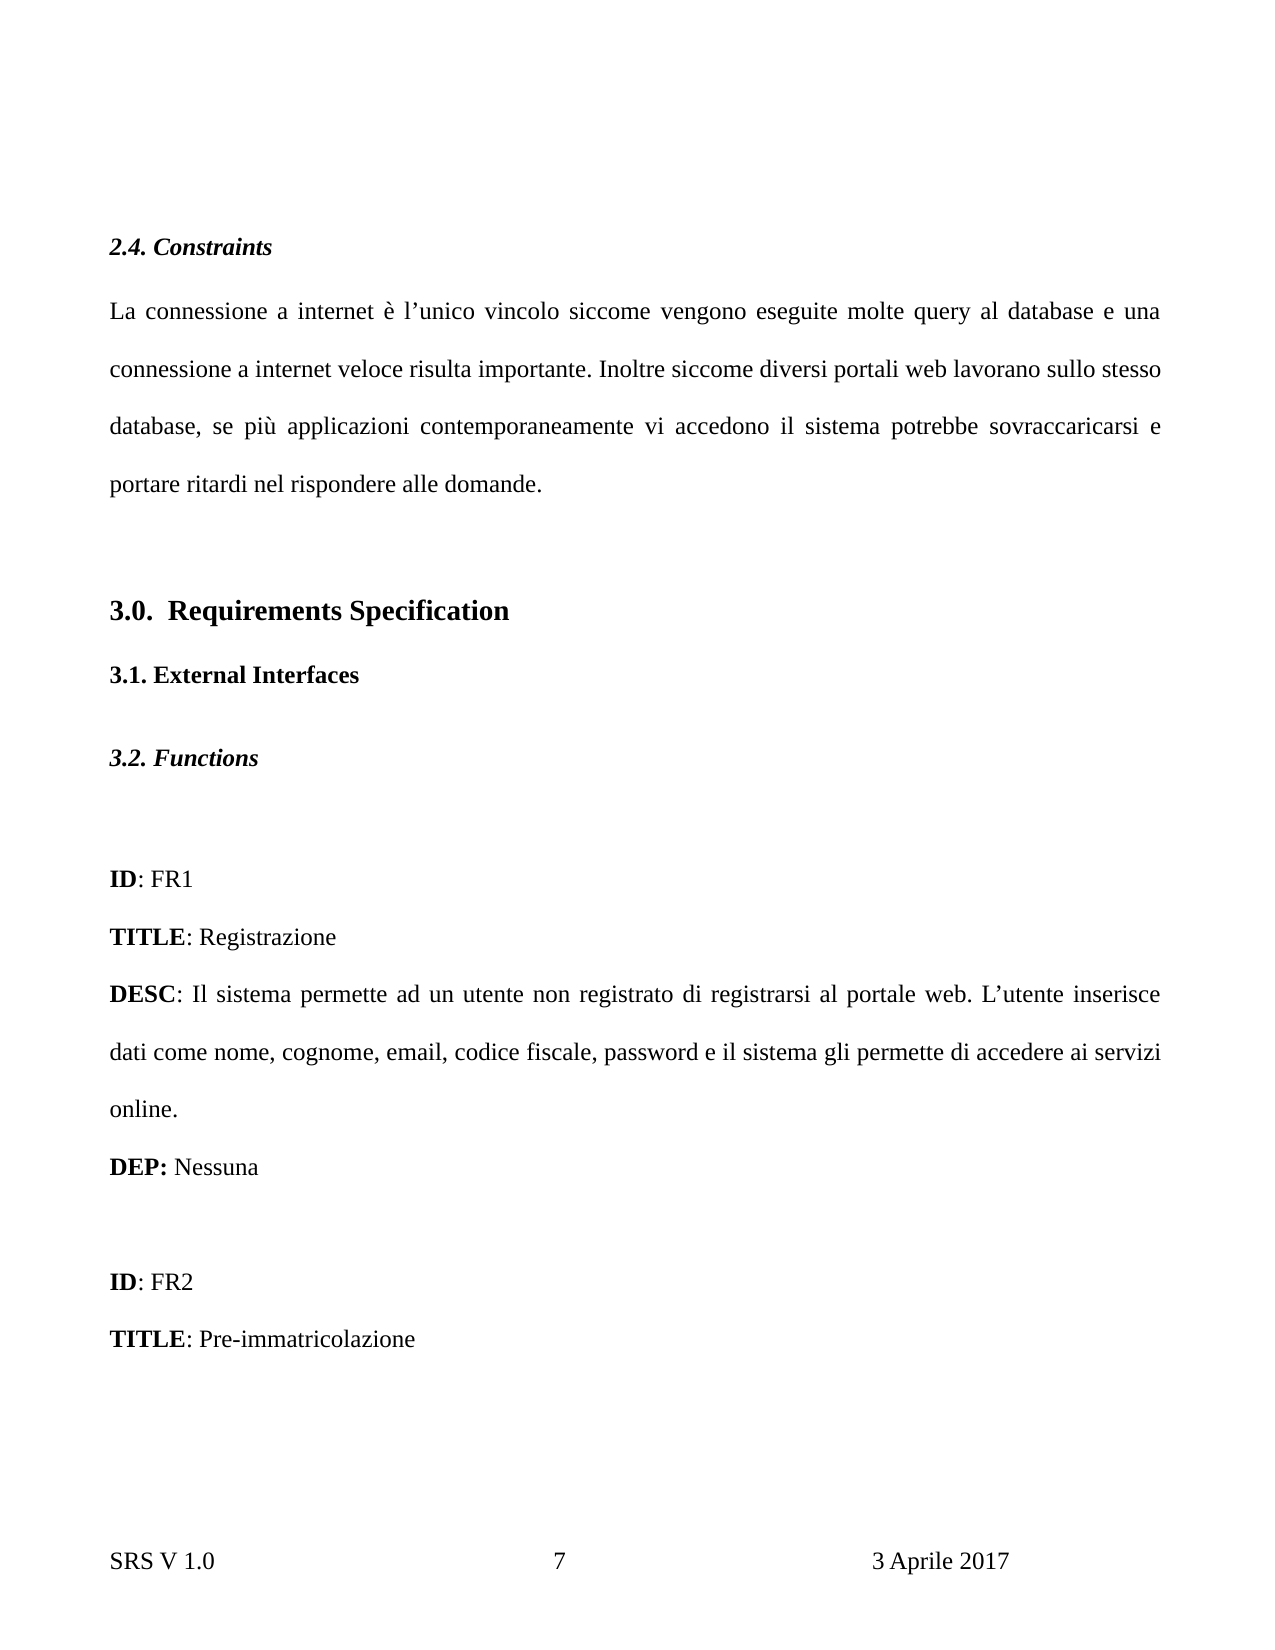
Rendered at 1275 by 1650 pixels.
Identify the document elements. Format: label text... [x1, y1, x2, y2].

text ID: FR1 [109, 864, 1162, 893]
subtitle 2.4. Constraints [109, 232, 1162, 261]
text ID: FR2 [109, 1267, 1162, 1295]
subtitle 3.2. Functions [109, 743, 1162, 772]
text TITLE: Pre-immatricolazione [109, 1324, 1162, 1353]
text DEP: Nessuna [109, 1152, 1162, 1180]
subtitle 3.0. Requirements Specification [109, 593, 1162, 627]
subtitle 3.1. External Interfaces [109, 660, 1162, 689]
text TITLE: Registrazione [109, 922, 1162, 950]
text La connessione a internet è l’unico vincolo siccome vengono eseguite molte query al database e una connessione a internet veloce risulta importante. Inoltre siccome diversi portali web lavorano sullo stesso database, se più applicazioni contemporaneamente vi accedono il sistema potrebbe sovraccaricarsi e portare ritardi nel rispondere alle domande. [109, 296, 1162, 497]
text DESC: Il sistema permette ad un utente non registrato di registrarsi al portale web. L’utente inserisce dati come nome, cognome, email, codice fiscale, password e il sistema gli permette di accedere ai servizi online. [109, 979, 1162, 1123]
